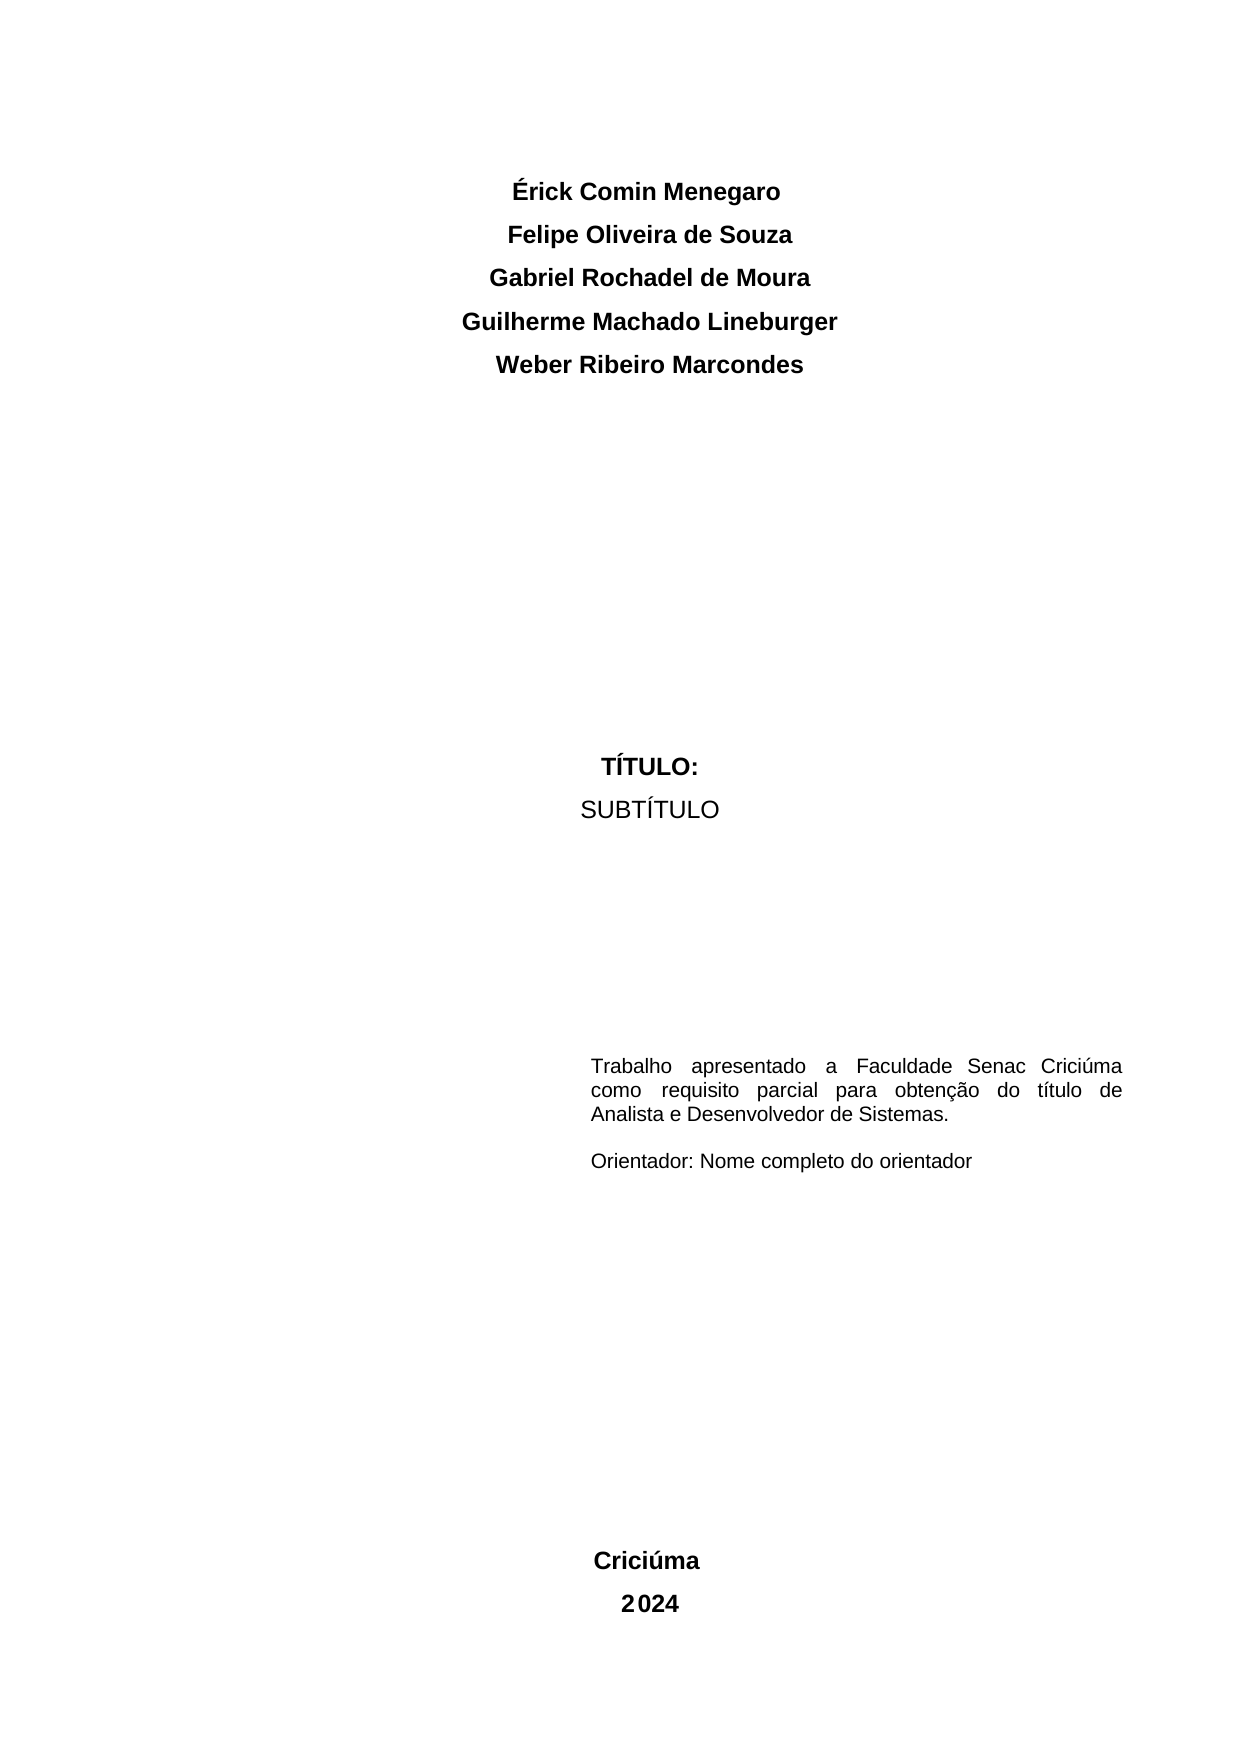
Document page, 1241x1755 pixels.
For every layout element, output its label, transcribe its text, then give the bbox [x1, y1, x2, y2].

text Guilherme Machado Lineburger [177, 307, 1122, 335]
text Orientador: Nome completo do orientador [591, 1149, 1122, 1173]
text SUBTÍTULO [177, 795, 1122, 824]
text 2024 [177, 1589, 1122, 1618]
text Gabriel Rochadel de Moura [177, 263, 1122, 292]
text TÍTULO: [177, 752, 1122, 781]
text Felipe Oliveira de Souza [177, 220, 1122, 249]
text Weber Ribeiro Marcondes [177, 350, 1122, 378]
text Criciúma [177, 1546, 1122, 1575]
text Trabalho apresentado a Faculdade Senac Criciúma como requisito parcial para obtenção do título de Analista e Desenvolvedor de Sistemas. [591, 1054, 1122, 1126]
text Érick Comin Menegaro [177, 177, 1122, 206]
